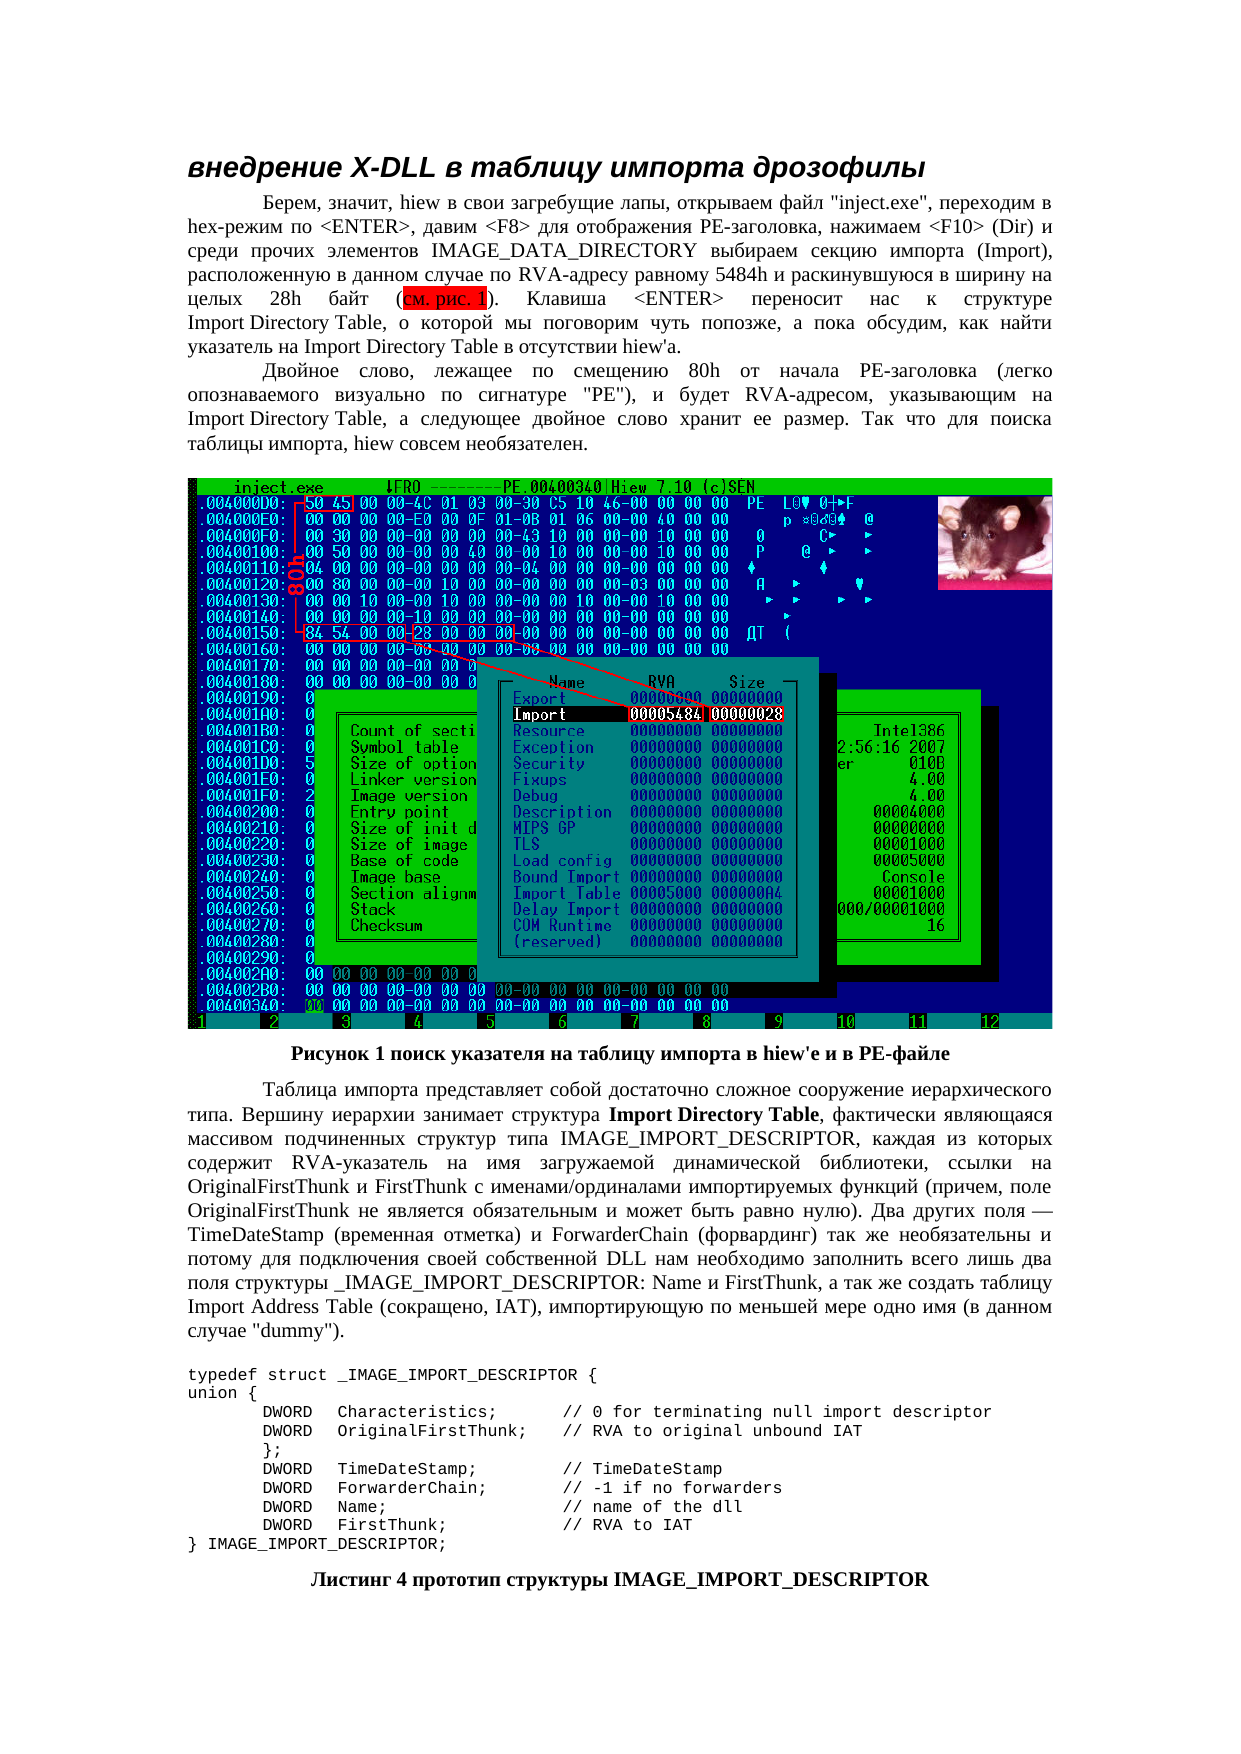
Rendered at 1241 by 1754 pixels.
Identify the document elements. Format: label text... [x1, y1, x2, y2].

text Двойное слово, лежащее по смещению 80h от начала PE-заголовка (легко опознаваемого визуально по сигнатуре "PE"), и будет RVA-адресом, указывающим на Import Directory Table, а следующее двойное слово хранит ее размер. Так что для поиска таблицы импорта, hiew совсем необязателен. [187, 358, 1053, 454]
text }; [187, 1442, 1053, 1460]
text DWORD TimeDateStamp; // TimeDateStamp [187, 1460, 1053, 1479]
text DWORD OriginalFirstThunk; // RVA to original unbound IAT [187, 1423, 1053, 1442]
text typedef struct _IMAGE_IMPORT_DESCRIPTOR { [187, 1366, 1053, 1385]
subtitle внедрение X-DLL в таблицу импорта дрозофилы [187, 150, 1053, 183]
text DWORD ForwarderChain; // -1 if no forwarders [187, 1479, 1053, 1498]
text DWORD FirstThunk; // RVA to IAT [187, 1517, 1053, 1536]
text Листинг 4 прототип структуры IMAGE_IMPORT_DESCRIPTOR [187, 1567, 1053, 1591]
picture [187, 478, 1053, 1029]
text union { [187, 1385, 1053, 1404]
text DWORD Name; // name of the dll [187, 1498, 1053, 1517]
text Таблица импорта представляет собой достаточно сложное сооружение иерархического типа. Вершину иерархии занимает структура Import Directory Table, фактически являющаяся массивом подчиненных структур типа IMAGE_IMPORT_DESCRIPTOR, каждая из которых содержит RVA-указатель на имя загружаемой динамической библиотеки, ссылки на OriginalFirstThunk и FirstThunk с именами/ординалами импортируемых функций (причем, поле OriginalFirstThunk не является обязательным и может быть равно нулю). Два других поля — TimeDateStamp (временная отметка) и ForwarderChain (форвардинг) так же необязательны и потому для подключения своей собственной DLL нам необходимо заполнить всего лишь два поля структуры _IMAGE_IMPORT_DESCRIPTOR: Name и FirstThunk, а так же создать таблицу Import Address Table (сокращено, IAT), импортирующую по меньшей мере одно имя (в данном случае "dummy"). [187, 1077, 1053, 1342]
text } IMAGE_IMPORT_DESCRIPTOR; [187, 1536, 1053, 1555]
text Берем, значит, hiew в свои загребущие лапы, открываем файл "inject.exe", переходим в hex-режим по <ENTER>, давим <F8> для отображения PE-заголовка, нажимаем <F10> (Dir) и среди прочих элементов IMAGE_DATA_DIRECTORY выбираем секцию импорта (Import), расположенную в данном случае по RVA-адресу равному 5484h и раскинувшуюся в ширину на целых 28h байт (см. рис. 1). Клавиша <ENTER> переносит нас к структуре Import Directory Table, о которой мы поговорим чуть попозже, а пока обсудим, как найти указатель на Import Directory Table в отсутствии hiew'а. [187, 190, 1053, 358]
text Рисунок 1 поиск указателя на таблицу импорта в hiew'е и в PE-файле [187, 1041, 1053, 1065]
text DWORD Characteristics; // 0 for terminating null import descriptor [187, 1404, 1053, 1423]
